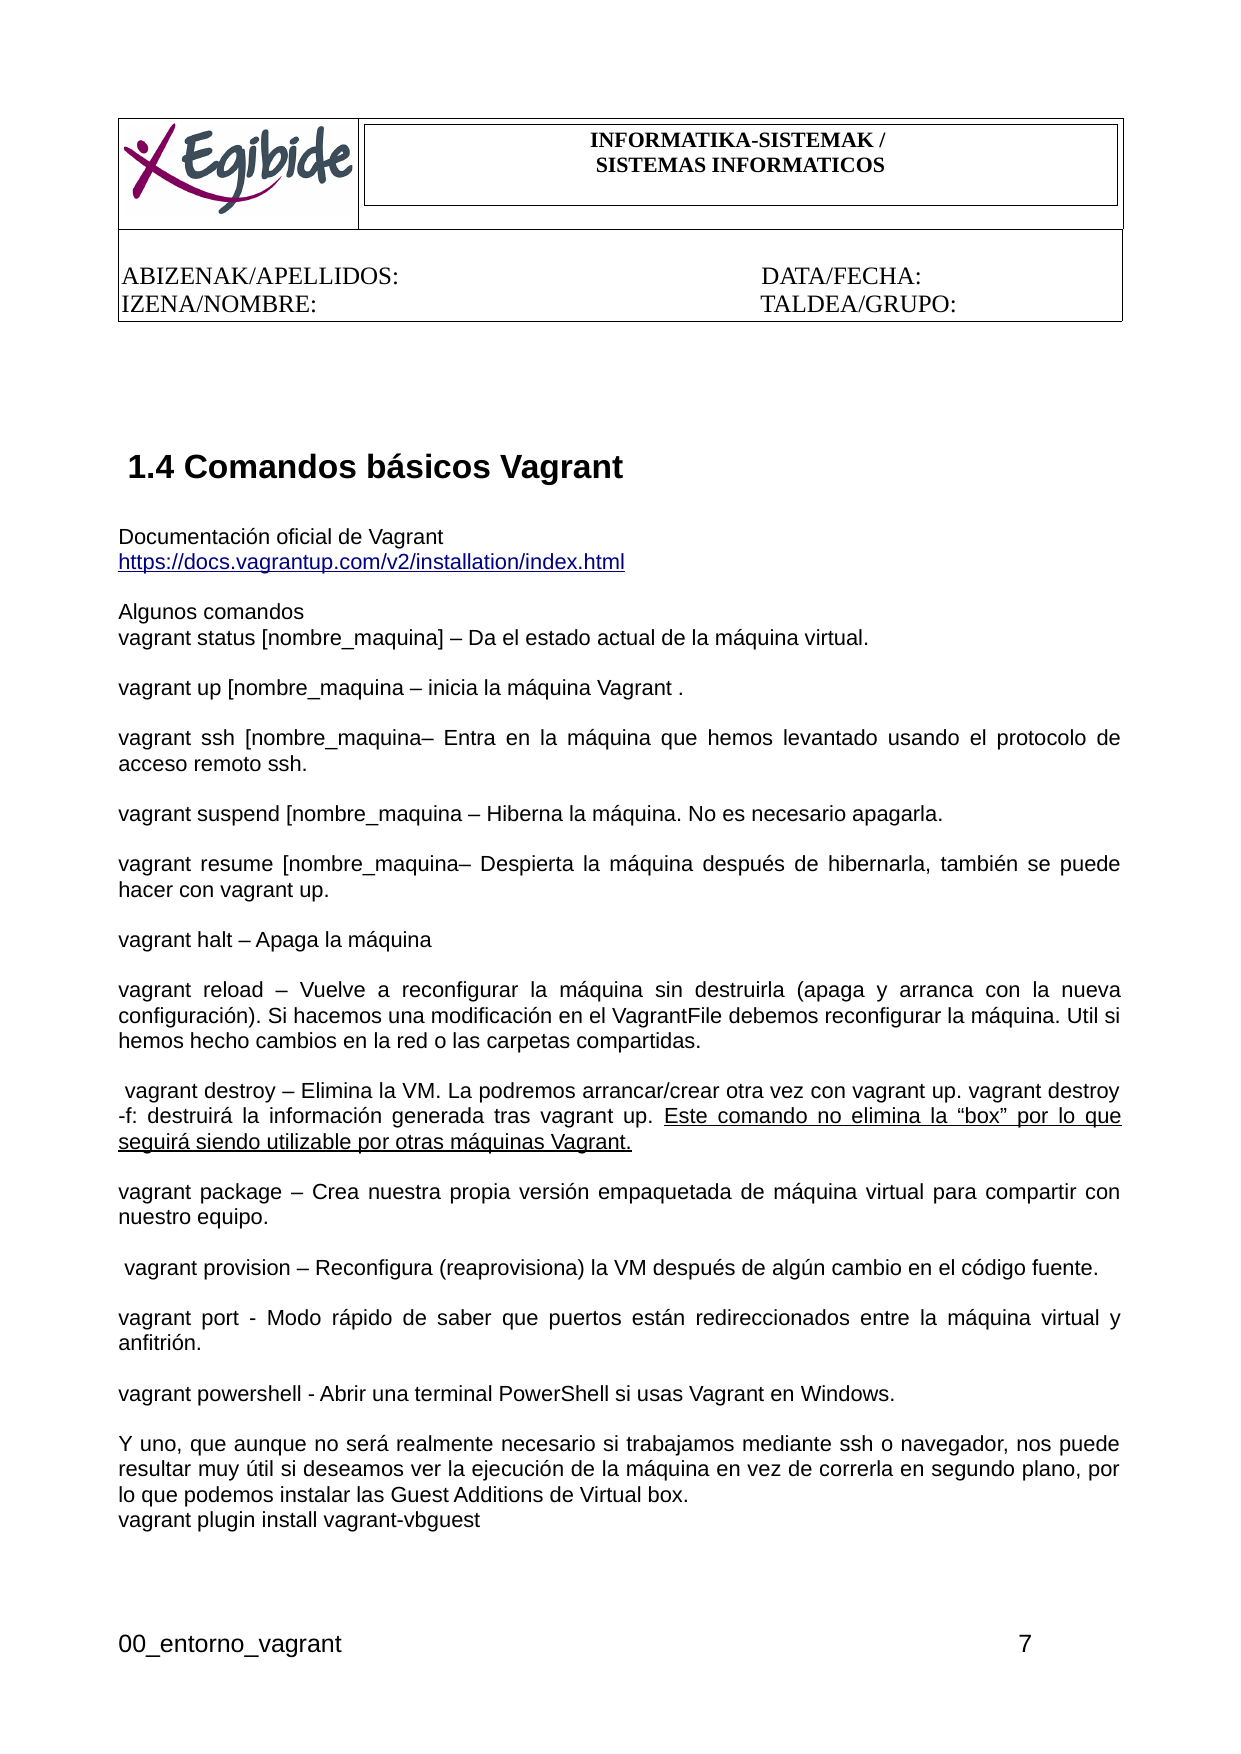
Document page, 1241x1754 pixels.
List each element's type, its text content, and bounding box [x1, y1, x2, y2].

text vagrant provision – Reconfigura (reaprovisiona) la VM después de algún cambio en el código fuente. [118, 1254, 1122, 1280]
text vagrant suspend [nombre_maquina – Hiberna la máquina. No es necesario apagarla. [118, 801, 1122, 826]
text vagrant up [nombre_maquina – inicia la máquina Vagrant . [118, 675, 1122, 700]
text vagrant reload – Vuelve a reconfigurar la máquina sin destruirla (apaga y arranca con la nueva configuración). Si hacemos una modificación en el VagrantFile debemos reconfigurar la máquina. Util si hemos hecho cambios en la red o las carpetas compartidas. [118, 977, 1122, 1053]
text vagrant halt – Apaga la máquina [118, 927, 1122, 952]
text vagrant resume [nombre_maquina– Despierta la máquina después de hibernarla, también se puede hacer con vagrant up. [118, 851, 1122, 902]
text vagrant ssh [nombre_maquina– Entra en la máquina que hemos levantado usando el protocolo de acceso remoto ssh. [118, 725, 1122, 776]
text Algunos comandos [118, 599, 1122, 624]
text vagrant port - Modo rápido de saber que puertos están redireccionados entre la máquina virtual y anfitrión. [118, 1305, 1122, 1355]
text vagrant destroy – Elimina la VM. La podremos arrancar/crear otra vez con vagrant up. vagrant destroy -f: destruirá la información generada tras vagrant up. Este comando no elimina la “box” por lo que seguirá siendo utilizable por otras máquinas Vagrant. [118, 1078, 1122, 1154]
subtitle Comandos básicos Vagrant [118, 447, 1122, 486]
picture [123, 123, 353, 214]
text Documentación oficial de Vagrant [118, 523, 1122, 549]
text vagrant plugin install vagrant-vbguest [118, 1507, 1122, 1532]
text Y uno, que aunque no será realmente necesario si trabajamos mediante ssh o navegador, nos puede resultar muy útil si deseamos ver la ejecución de la máquina en vez de correrla en segundo plano, por lo que podemos instalar las Guest Additions de Virtual box. [118, 1431, 1122, 1507]
text vagrant package – Crea nuestra propia versión empaquetada de máquina virtual para compartir con nuestro equipo. [118, 1179, 1122, 1229]
text vagrant powershell - Abrir una terminal PowerShell si usas Vagrant en Windows. [118, 1381, 1122, 1406]
text vagrant status [nombre_maquina] – Da el estado actual de la máquina virtual. [118, 624, 1122, 649]
text https://docs.vagrantup.com/v2/installation/index.html [118, 549, 1122, 574]
